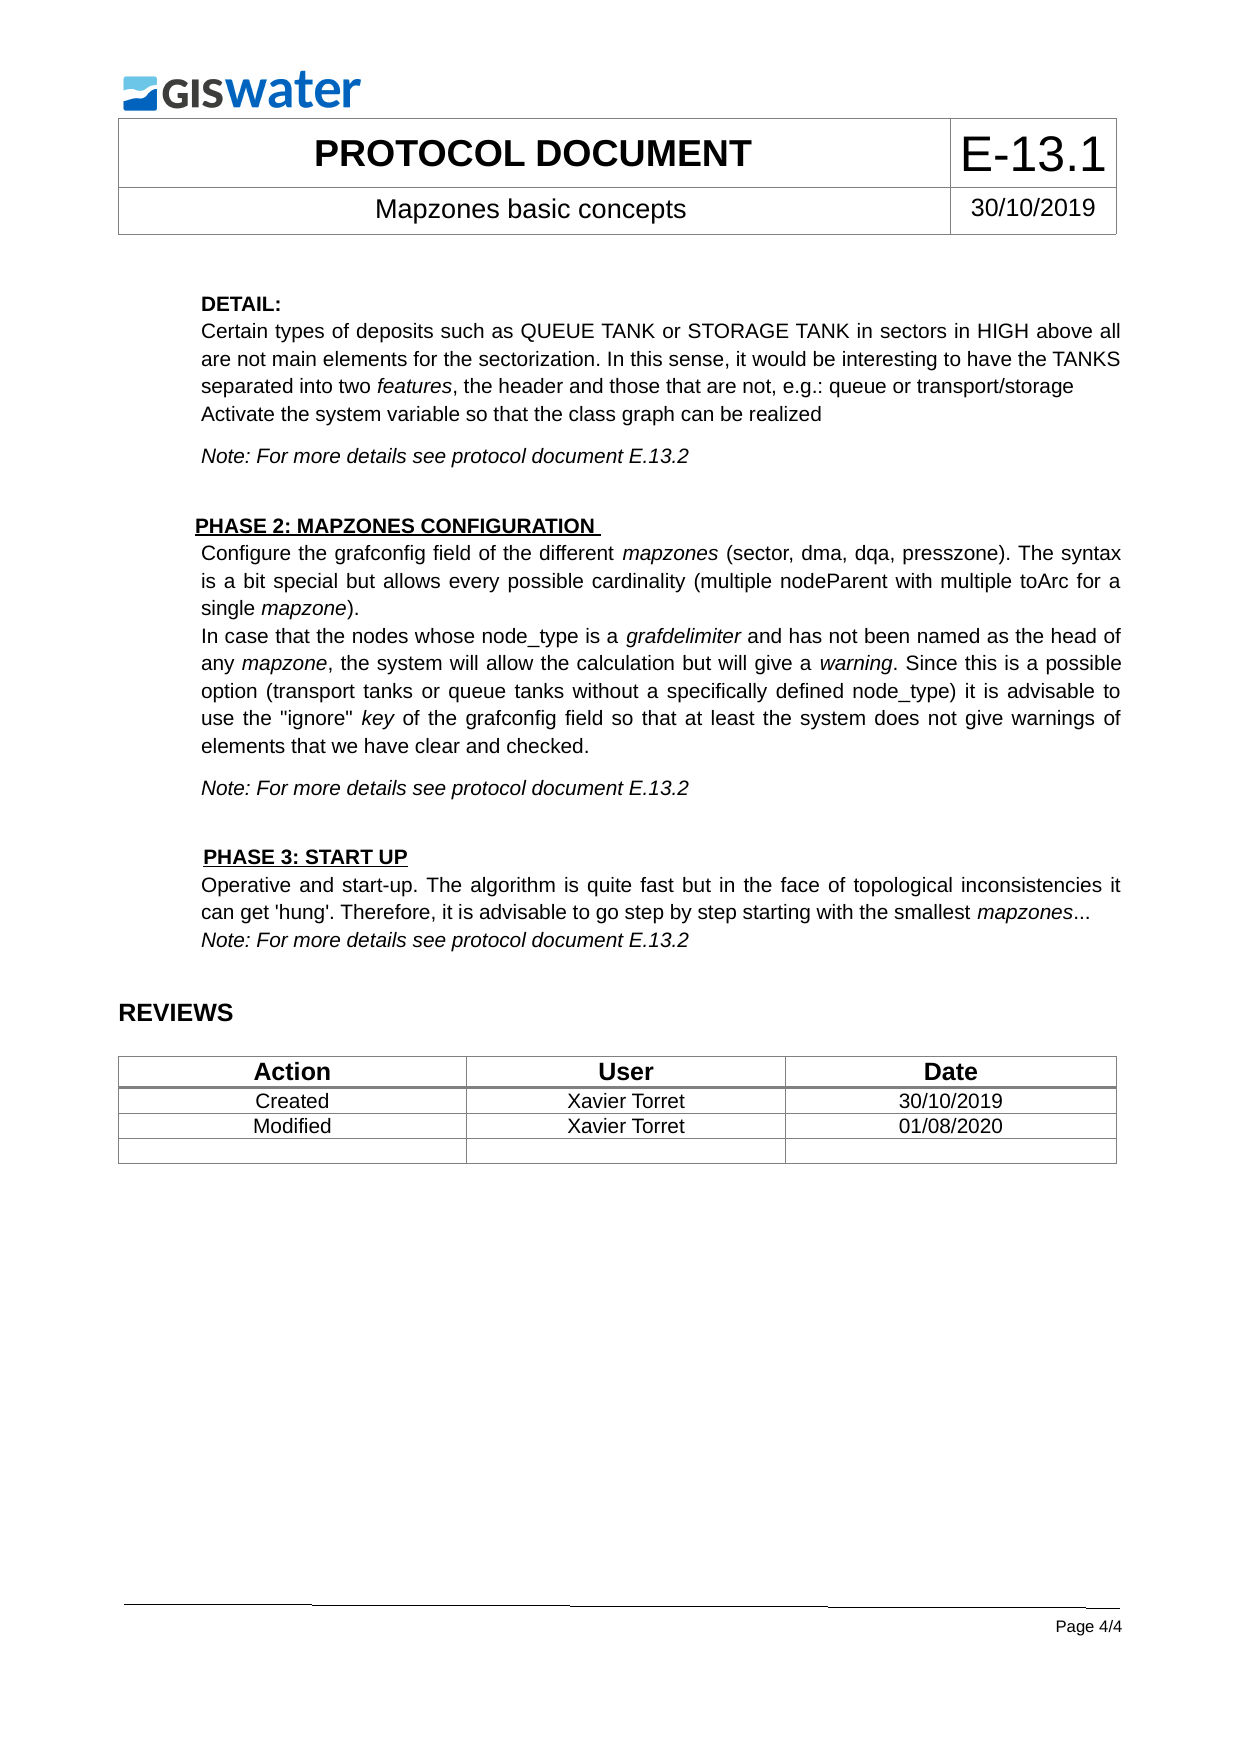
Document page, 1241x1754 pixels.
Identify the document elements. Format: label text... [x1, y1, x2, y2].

table_cell [786, 1139, 1116, 1163]
table_cell Created [119, 1089, 466, 1113]
text In case that the nodes whose node_type is a grafdelimiter and has not been named as the head of any mapzone, the system will allow the calculation but will give a warning. Since this is a possible option (transport tanks or queue tanks without a specifically defined node_type) it is advisable to use the "ignore" key of the grafconfig field so that at least the system does not give warnings of elements that we have clear and checked. [201, 623, 1122, 757]
text Operative and start-up. The algorithm is quite fast but in the face of topological inconsistencies it can get 'hung'. Therefore, it is advisable to go step by step starting with the smallest mapzones... [201, 873, 1122, 924]
text Note: For more details see protocol document E.13.2 [201, 776, 1122, 799]
text Note: For more details see protocol document E.13.2 [195, 444, 1122, 468]
text PHASE 3: START UP [118, 818, 1122, 869]
picture [119, 66, 365, 115]
table_cell 30/10/2019 [786, 1089, 1116, 1113]
table_cell 01/08/2020 [786, 1114, 1116, 1138]
table_header Action [119, 1057, 466, 1086]
table_cell Modified [119, 1114, 466, 1138]
text Activate the system variable so that the class graph can be realized [195, 402, 1122, 426]
table_cell Xavier Torret [467, 1089, 785, 1113]
table_header Date [786, 1057, 1116, 1086]
table_header User [467, 1057, 785, 1086]
text Note: For more details see protocol document E.13.2 [201, 928, 1122, 952]
text Certain types of deposits such as QUEUE TANK or STORAGE TANK in sectors in HIGH above all are not main elements for the sectorization. In this sense, it would be interesting to have the TANKS separated into two features, the header and those that are not, e.g.: queue or transport/storage [201, 319, 1122, 398]
text PHASE 2: MAPZONES CONFIGURATION [195, 486, 1122, 537]
table_cell [119, 1139, 466, 1163]
table_cell Xavier Torret [467, 1114, 785, 1138]
list DETAIL: [201, 292, 821, 316]
list REVIEWS [118, 970, 1122, 1027]
text Configure the grafconfig field of the different mapzones (sector, dma, dqa, presszone). The syntax is a bit special but allows every possible cardinality (multiple nodeParent with multiple toArc for a single mapzone). [201, 541, 1122, 620]
table_cell [467, 1139, 785, 1163]
